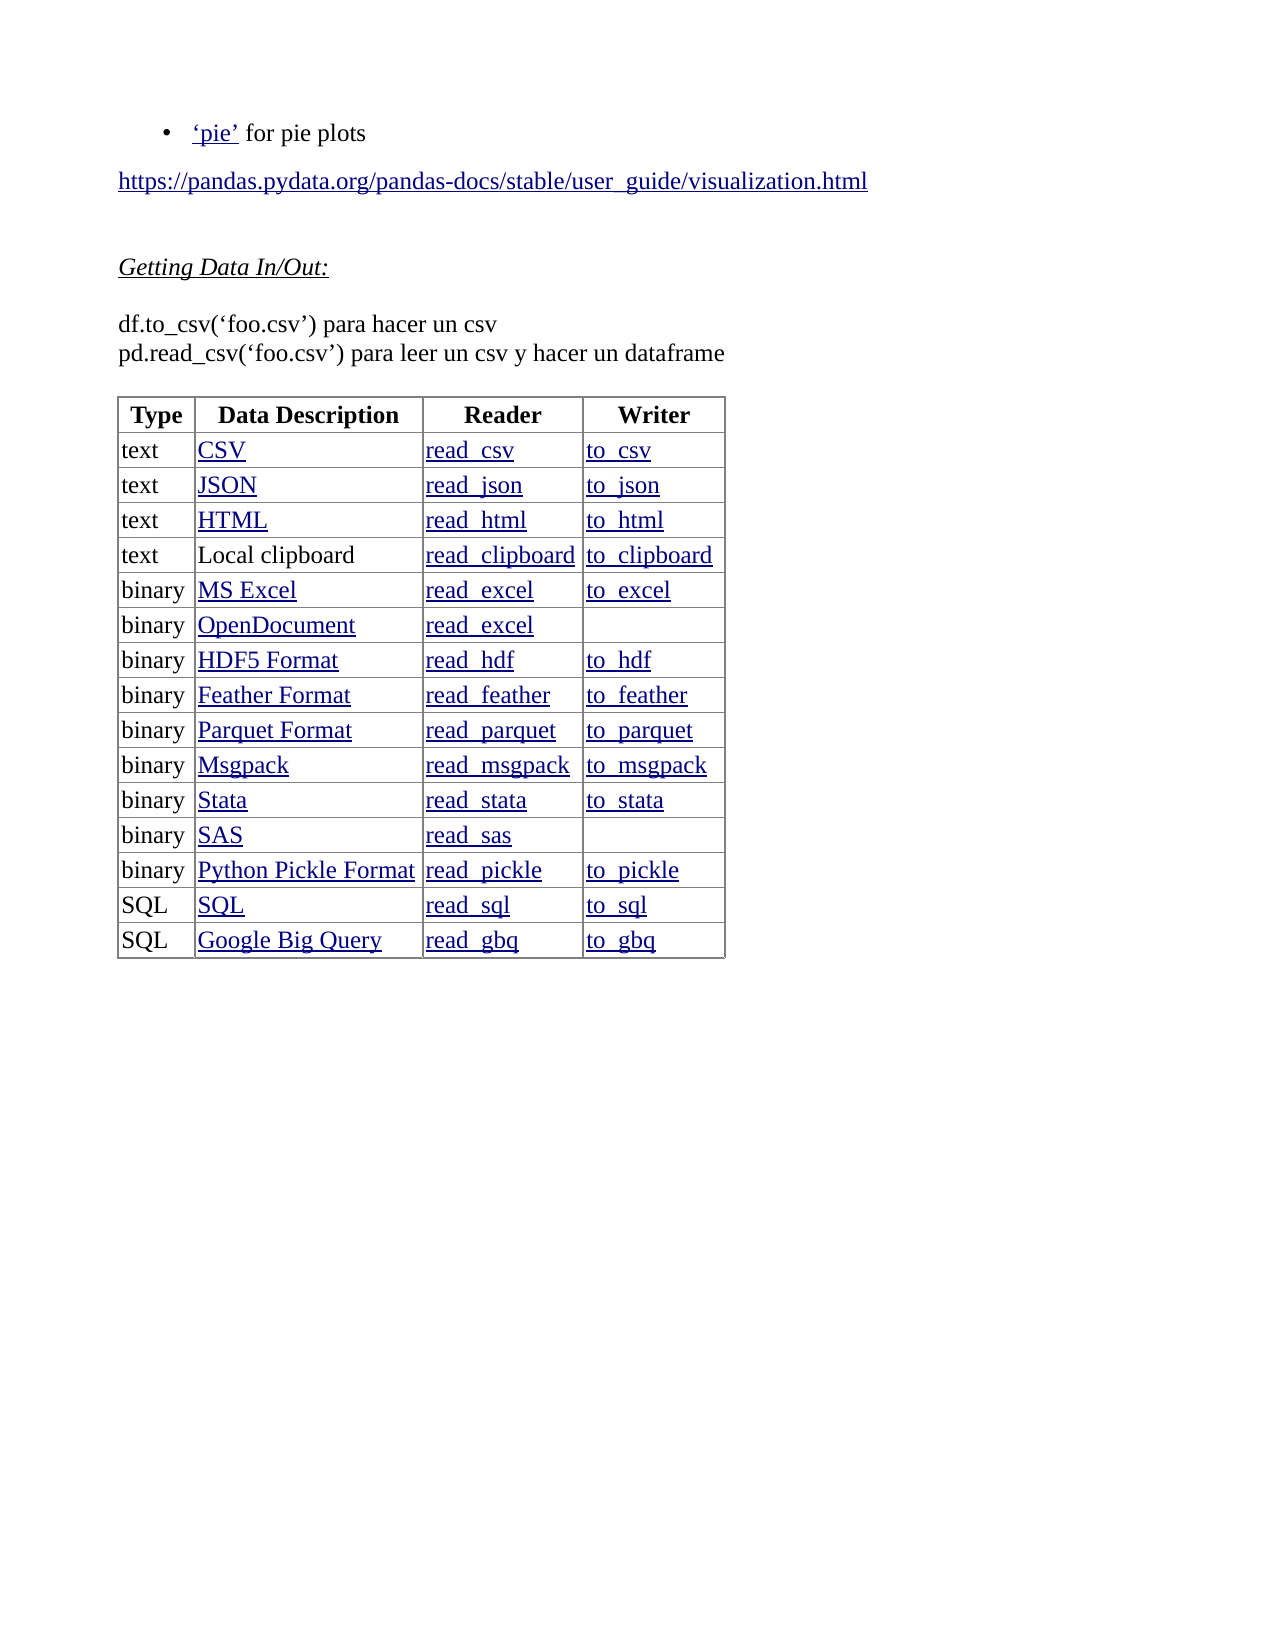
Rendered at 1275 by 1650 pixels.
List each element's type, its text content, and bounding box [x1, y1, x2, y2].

table_cell read_csv [424, 433, 582, 467]
table_cell to_clipboard [584, 538, 724, 572]
table_cell to_msgpack [584, 748, 724, 782]
table_cell to_feather [584, 678, 724, 712]
table_cell to_parquet [584, 713, 724, 747]
table_cell text [119, 538, 194, 572]
table_cell read_gbq [424, 923, 582, 957]
table_cell text [119, 433, 194, 467]
table_cell text [119, 503, 194, 537]
table_cell SAS [196, 818, 422, 852]
table_cell binary [119, 643, 194, 677]
table_cell to_stata [584, 783, 724, 817]
table_cell [584, 608, 724, 642]
table_cell Stata [196, 783, 422, 817]
table_cell JSON [196, 468, 422, 502]
table_cell read_sas [424, 818, 582, 852]
list ‘pie’ for pie plots [162, 118, 1157, 147]
table_cell to_hdf [584, 643, 724, 677]
table_cell read_parquet [424, 713, 582, 747]
table_cell binary [119, 608, 194, 642]
table_cell Msgpack [196, 748, 422, 782]
table_cell to_json [584, 468, 724, 502]
text df.to_csv(‘foo.csv’) para hacer un csv [118, 309, 1157, 338]
table_header Writer [584, 398, 724, 432]
table_cell CSV [196, 433, 422, 467]
table_cell text [119, 468, 194, 502]
table_cell to_gbq [584, 923, 724, 957]
table_cell read_sql [424, 888, 582, 922]
table_cell binary [119, 748, 194, 782]
table_cell binary [119, 678, 194, 712]
table_cell read_excel [424, 573, 582, 607]
table_cell Parquet Format [196, 713, 422, 747]
table_header Reader [424, 398, 582, 432]
table_cell to_excel [584, 573, 724, 607]
table_cell MS Excel [196, 573, 422, 607]
table_cell read_hdf [424, 643, 582, 677]
table_cell HDF5 Format [196, 643, 422, 677]
table_cell read_msgpack [424, 748, 582, 782]
table_cell to_csv [584, 433, 724, 467]
table_cell read_json [424, 468, 582, 502]
text pd.read_csv(‘foo.csv’) para leer un csv y hacer un dataframe [118, 338, 1157, 367]
table_cell HTML [196, 503, 422, 537]
table_cell binary [119, 853, 194, 887]
table_cell to_sql [584, 888, 724, 922]
table_cell Python Pickle Format [196, 853, 422, 887]
table_cell Google Big Query [196, 923, 422, 957]
table_header Type [119, 398, 194, 432]
table_cell read_clipboard [424, 538, 582, 572]
table_cell [584, 818, 724, 852]
table_cell binary [119, 713, 194, 747]
table_cell Local clipboard [196, 538, 422, 572]
table_cell Feather Format [196, 678, 422, 712]
table_cell read_feather [424, 678, 582, 712]
table_cell SQL [119, 923, 194, 957]
table_header Data Description [196, 398, 422, 432]
table_cell read_pickle [424, 853, 582, 887]
table_cell read_stata [424, 783, 582, 817]
table_cell binary [119, 573, 194, 607]
table_cell binary [119, 818, 194, 852]
text https://pandas.pydata.org/pandas-docs/stable/user_guide/visualization.html [118, 166, 1157, 194]
table_cell SQL [119, 888, 194, 922]
table_cell read_excel [424, 608, 582, 642]
table_cell to_html [584, 503, 724, 537]
table_cell binary [119, 783, 194, 817]
table_cell read_html [424, 503, 582, 537]
table_cell OpenDocument [196, 608, 422, 642]
table_cell to_pickle [584, 853, 724, 887]
text Getting Data In/Out: [118, 252, 1157, 281]
table_cell SQL [196, 888, 422, 922]
